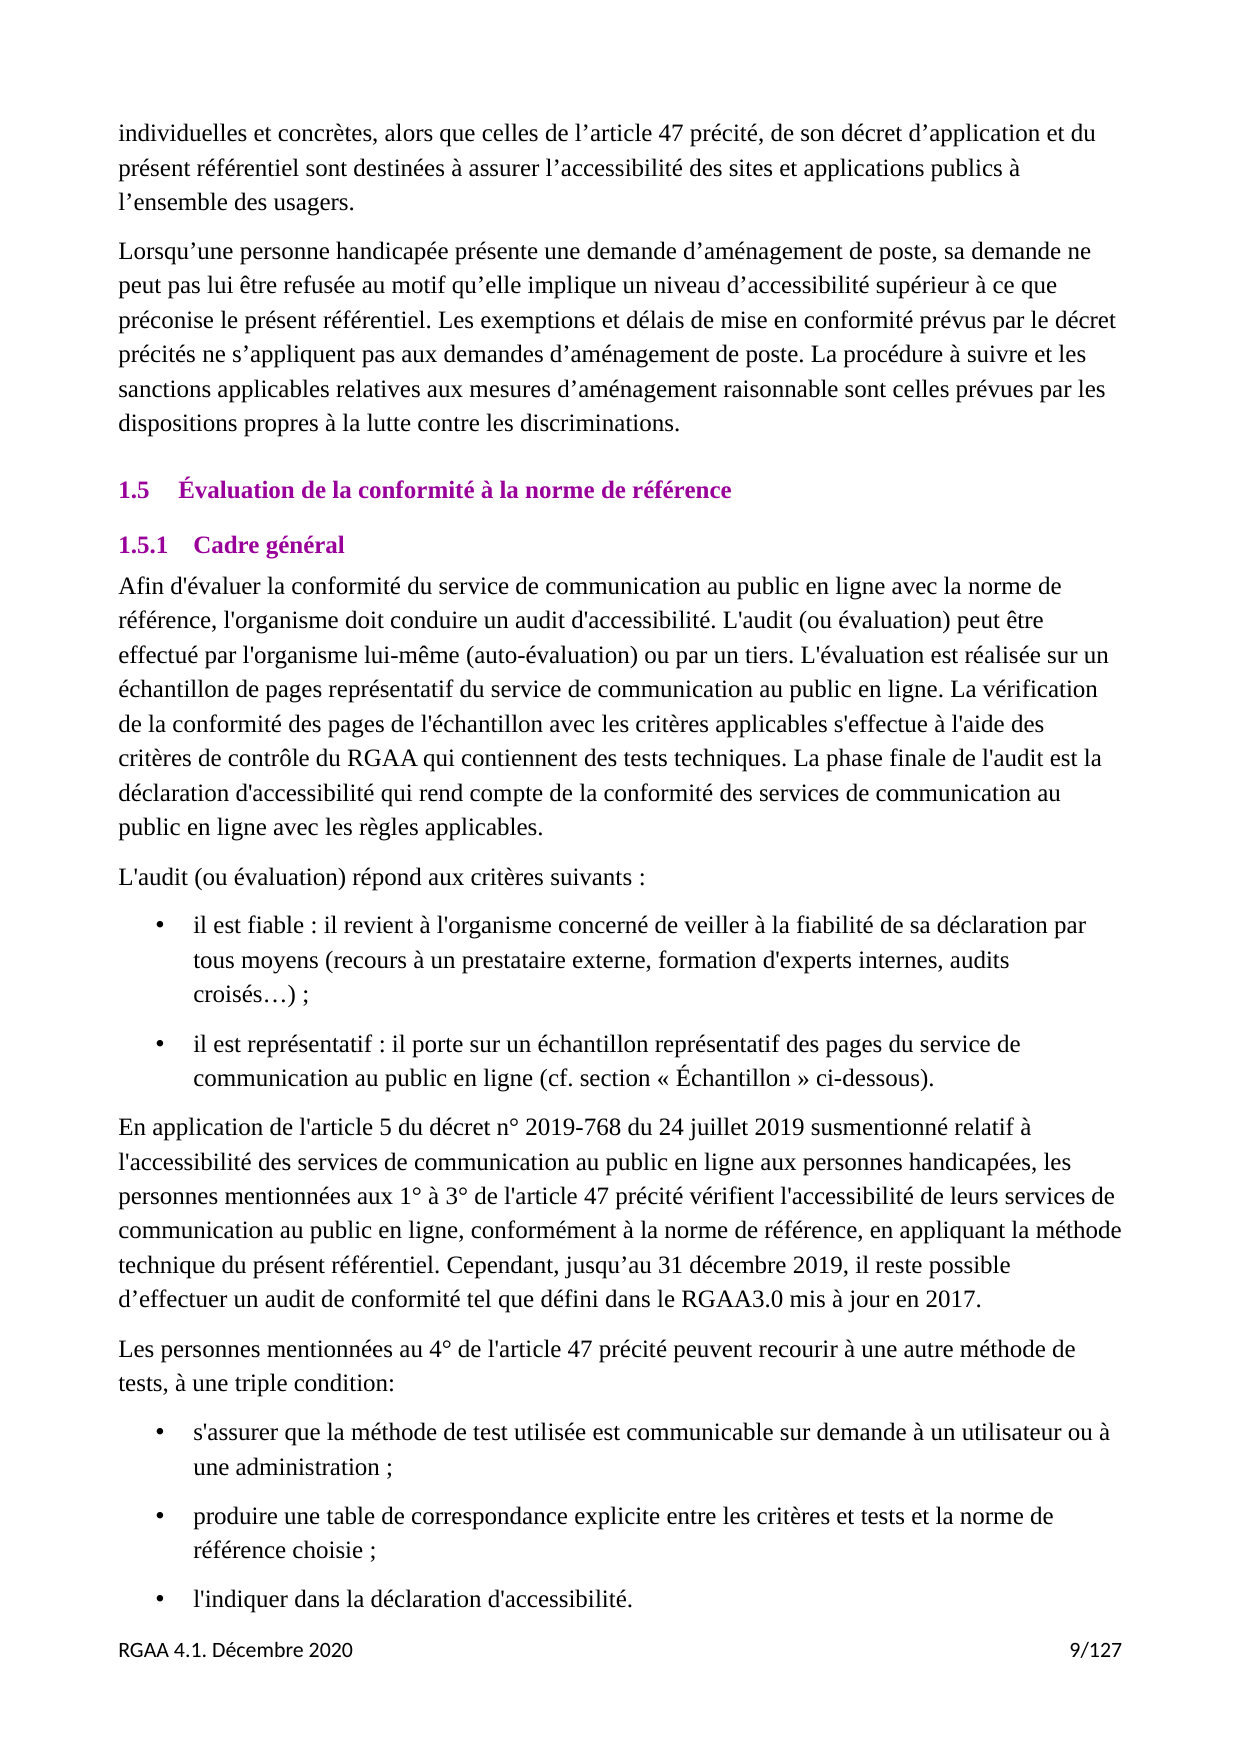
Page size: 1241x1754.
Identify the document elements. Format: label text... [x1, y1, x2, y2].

text L'audit (ou évaluation) répond aux critères suivants : [118, 862, 1122, 890]
list s'assurer que la méthode de test utilisée est communicable sur demande à un utilisateur ou à une administration ; [156, 1417, 1122, 1480]
text Lorsqu’une personne handicapée présente une demande d’aménagement de poste, sa demande ne peut pas lui être refusée au motif qu’elle implique un niveau d’accessibilité supérieur à ce que préconise le présent référentiel. Les exemptions et délais de mise en conformité prévus par le décret précités ne s’appliquent pas aux demandes d’aménagement de poste. La procédure à suivre et les sanctions applicables relatives aux mesures d’aménagement raisonnable sont celles prévues par les dispositions propres à la lutte contre les discriminations. [118, 236, 1122, 437]
text individuelles et concrètes, alors que celles de l’article 47 précité, de son décret d’application et du présent référentiel sont destinées à assurer l’accessibilité des sites et applications publics à l’ensemble des usagers. [118, 118, 1122, 216]
list l'indiquer dans la déclaration d'accessibilité. [156, 1584, 1122, 1613]
subtitle Cadre général [118, 531, 1122, 559]
subtitle Évaluation de la conformité à la norme de référence [118, 475, 1122, 504]
text En application de l'article 5 du décret n° 2019-768 du 24 juillet 2019 susmentionné relatif à l'accessibilité des services de communication au public en ligne aux personnes handicapées, les personnes mentionnées aux 1° à 3° de l'article 47 précité vérifient l'accessibilité de leurs services de communication au public en ligne, conformément à la norme de référence, en appliquant la méthode technique du présent référentiel. Cependant, jusqu’au 31 décembre 2019, il reste possible d’effectuer un audit de conformité tel que défini dans le RGAA3.0 mis à jour en 2017. [118, 1112, 1122, 1313]
list il est fiable : il revient à l'organisme concerné de veiller à la fiabilité de sa déclaration par tous moyens (recours à un prestataire externe, formation d'experts internes, audits croisés…) ; [156, 911, 1122, 1008]
list produire une table de correspondance explicite entre les critères et tests et la norme de référence choisie ; [156, 1501, 1122, 1564]
text Afin d'évaluer la conformité du service de communication au public en ligne avec la norme de référence, l'organisme doit conduire un audit d'accessibilité. L'audit (ou évaluation) peut être effectué par l'organisme lui-même (auto-évaluation) ou par un tiers. L'évaluation est réalisée sur un échantillon de pages représentatif du service de communication au public en ligne. La vérification de la conformité des pages de l'échantillon avec les critères applicables s'effectue à l'aide des critères de contrôle du RGAA qui contiennent des tests techniques. La phase finale de l'audit est la déclaration d'accessibilité qui rend compte de la conformité des services de communication au public en ligne avec les règles applicables. [118, 571, 1122, 841]
text Les personnes mentionnées au 4° de l'article 47 précité peuvent recourir à une autre méthode de tests, à une triple condition: [118, 1334, 1122, 1397]
list il est représentatif : il porte sur un échantillon représentatif des pages du service de communication au public en ligne (cf. section « Échantillon » ci-dessous). [156, 1029, 1122, 1092]
